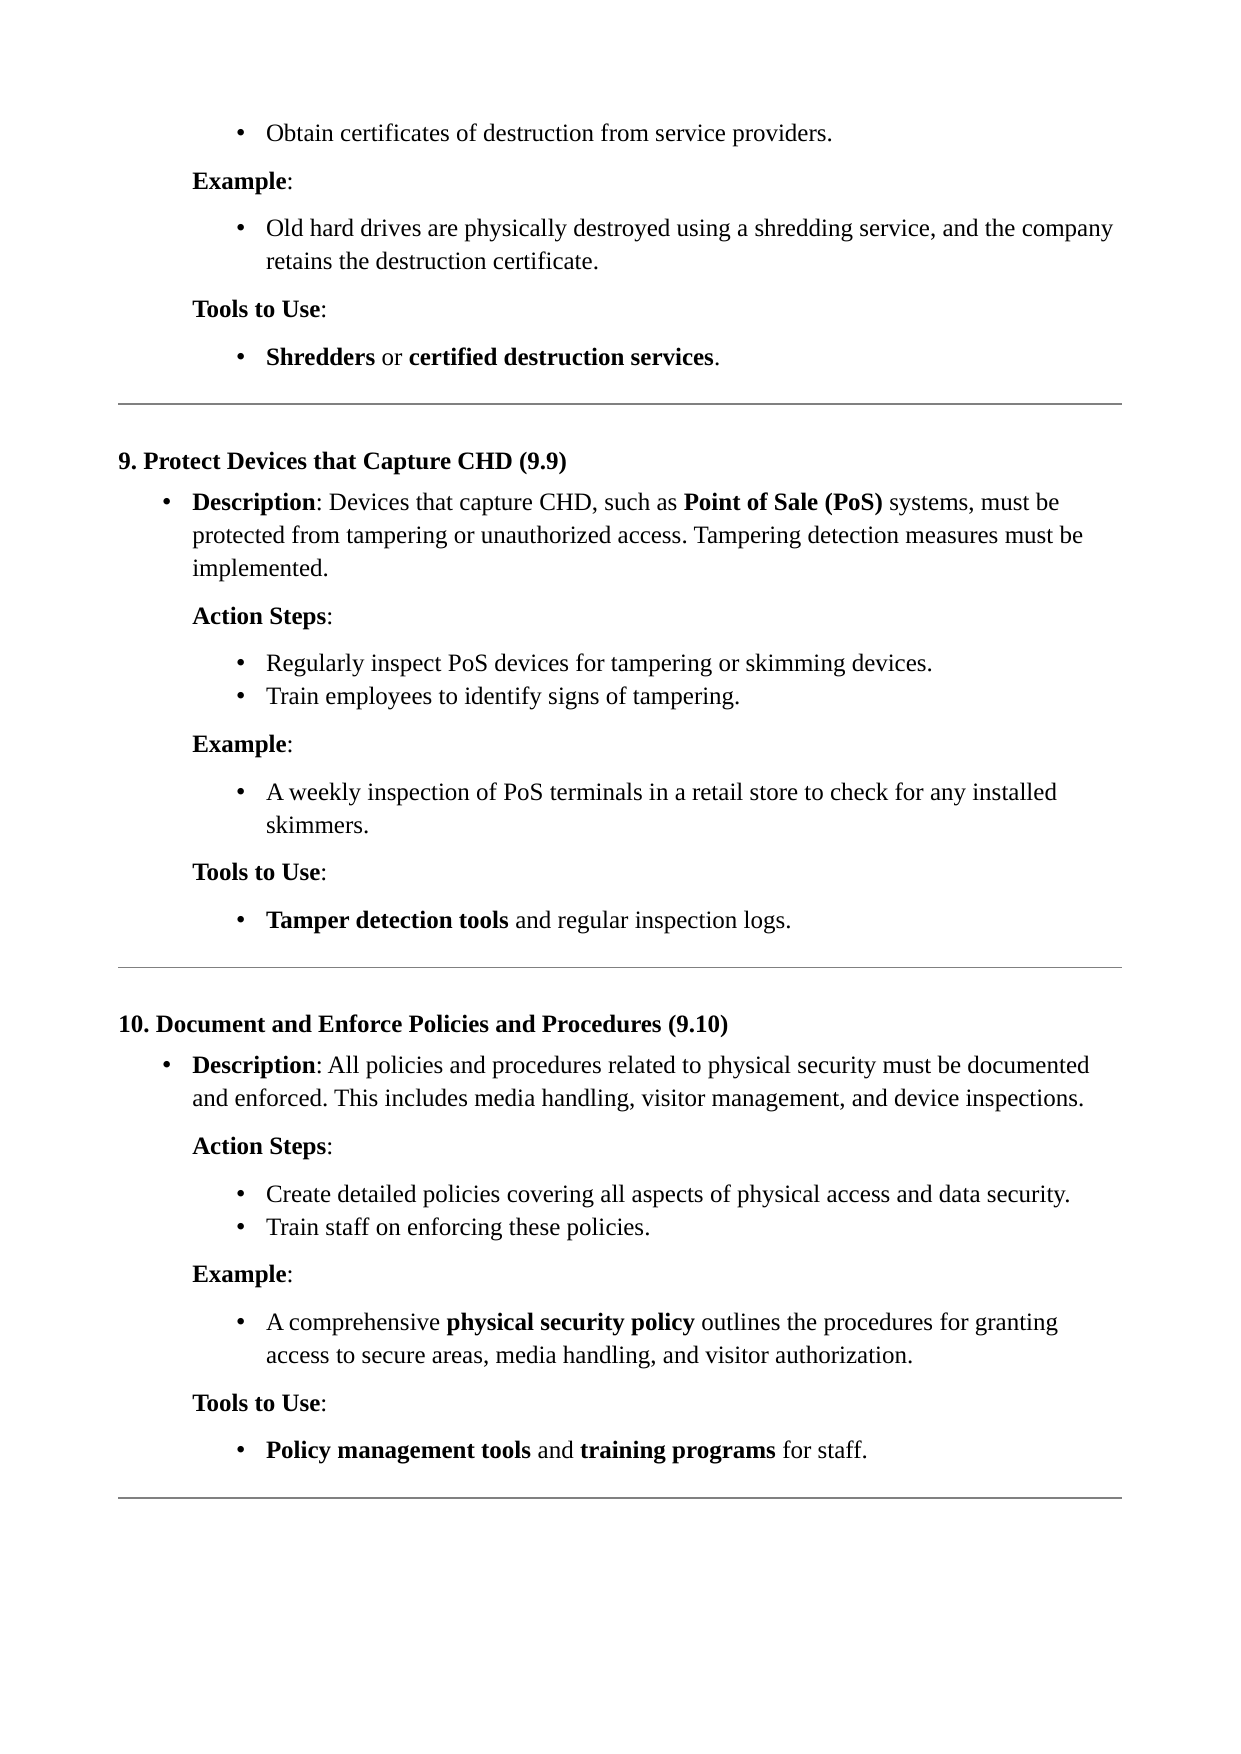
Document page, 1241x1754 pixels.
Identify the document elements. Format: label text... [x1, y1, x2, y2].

list Example: [162, 166, 1122, 194]
list Obtain certificates of destruction from service providers. [236, 118, 1122, 147]
list Create detailed policies covering all aspects of physical access and data security. [236, 1179, 1122, 1207]
list Tools to Use: [162, 294, 1122, 323]
list Example: [162, 1259, 1122, 1288]
list Description: All policies and procedures related to physical security must be documented and enforced. This includes media handling, visitor management, and device inspections. [162, 1051, 1122, 1112]
list Policy management tools and training programs for staff. [236, 1435, 1122, 1464]
list Tools to Use: [162, 857, 1122, 886]
list A weekly inspection of PoS terminals in a retail store to check for any installed skimmers. [236, 777, 1122, 838]
list Train staff on enforcing these policies. [236, 1212, 1122, 1241]
list Regularly inspect PoS devices for tampering or skimming devices. [236, 648, 1122, 677]
subtitle 9. Protect Devices that Capture CHD (9.9) [118, 446, 1122, 475]
list Old hard drives are physically destroyed using a shredding service, and the company retains the destruction certificate. [236, 213, 1122, 275]
list Shredders or certified destruction services. [236, 342, 1122, 370]
list Train employees to identify signs of tampering. [236, 681, 1122, 710]
list Description: Devices that capture CHD, such as Point of Sale (PoS) systems, must be protected from tampering or unauthorized access. Tampering detection measures must be implemented. [162, 487, 1122, 582]
subtitle 10. Document and Enforce Policies and Procedures (9.10) [118, 1009, 1122, 1038]
list Tools to Use: [162, 1388, 1122, 1416]
list Tamper detection tools and regular inspection logs. [236, 905, 1122, 934]
list Action Steps: [162, 1131, 1122, 1160]
list Example: [162, 729, 1122, 758]
list Action Steps: [162, 601, 1122, 629]
list A comprehensive physical security policy outlines the procedures for granting access to secure areas, media handling, and visitor authorization. [236, 1307, 1122, 1369]
